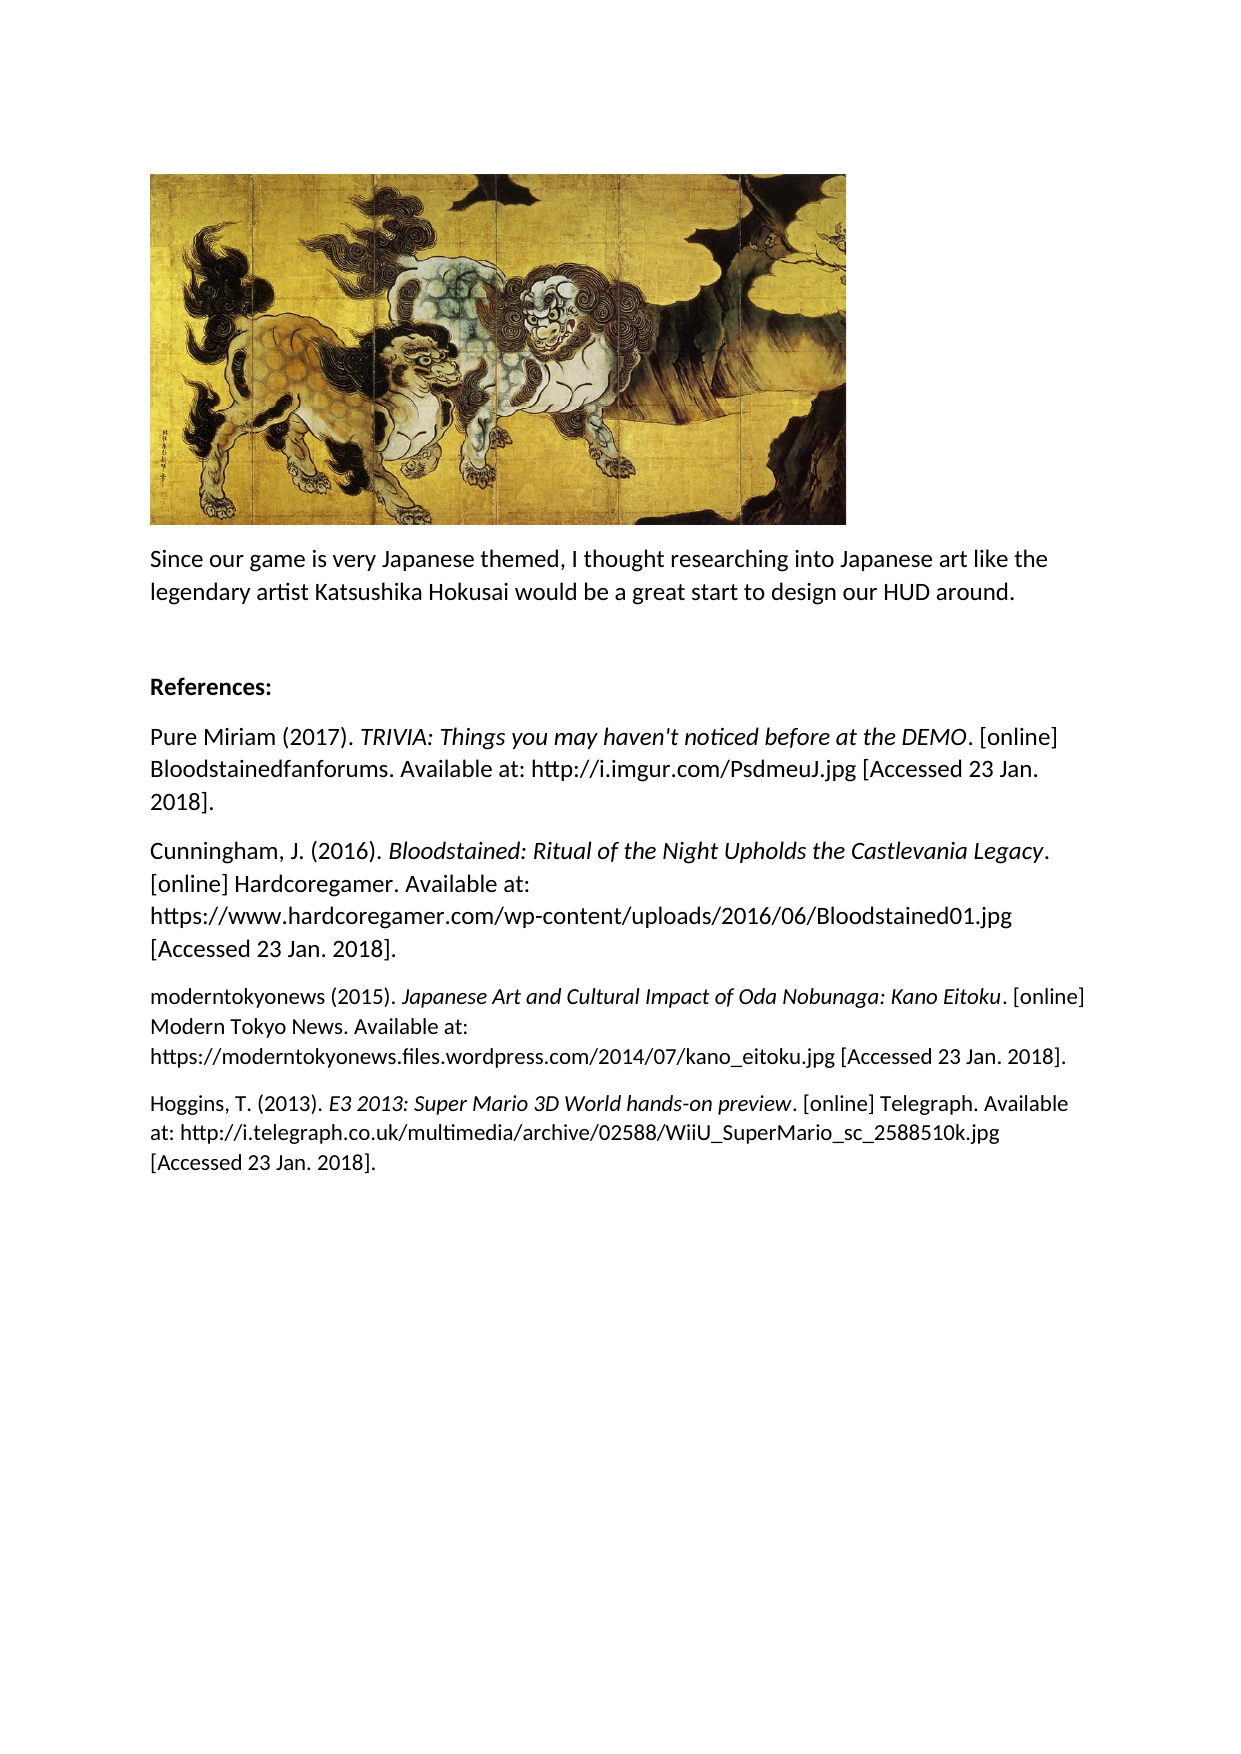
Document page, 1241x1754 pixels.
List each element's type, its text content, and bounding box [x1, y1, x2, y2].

text References: [150, 671, 1090, 702]
text moderntokyonews (2015). Japanese Art and Cultural Impact of Oda Nobunaga: Kano Eitoku. [online] Modern Tokyo News. Available at: https://moderntokyonews.files.wordpress.com/2014/07/kano_eitoku.jpg [Accessed 23 Jan. 2018]. [150, 982, 1090, 1070]
text Since our game is very Japanese themed, I thought researching into Japanese art like the legendary artist Katsushika Hokusai would be a great start to design our HUD around. [150, 543, 1090, 606]
text Cunningham, J. (2016). Bloodstained: Ritual of the Night Upholds the Castlevania Legacy. [online] Hardcoregamer. Available at: https://www.hardcoregamer.com/wp-content/uploads/2016/06/Bloodstained01.jpg [Accessed 23 Jan. 2018]. [150, 835, 1090, 963]
text Hoggins, T. (2013). E3 2013: Super Mario 3D World hands-on preview. [online] Telegraph. Available at: http://i.telegraph.co.uk/multimedia/archive/02588/WiiU_SuperMario_sc_2588510k.jpg [Accessed 23 Jan. 2018]. [150, 1089, 1090, 1176]
text Pure Miriam (2017). TRIVIA: Things you may haven't noticed before at the DEMO. [online] Bloodstainedfanforums. Available at: http://i.imgur.com/PsdmeuJ.jpg [Accessed 23 Jan. 2018]. [150, 721, 1090, 816]
